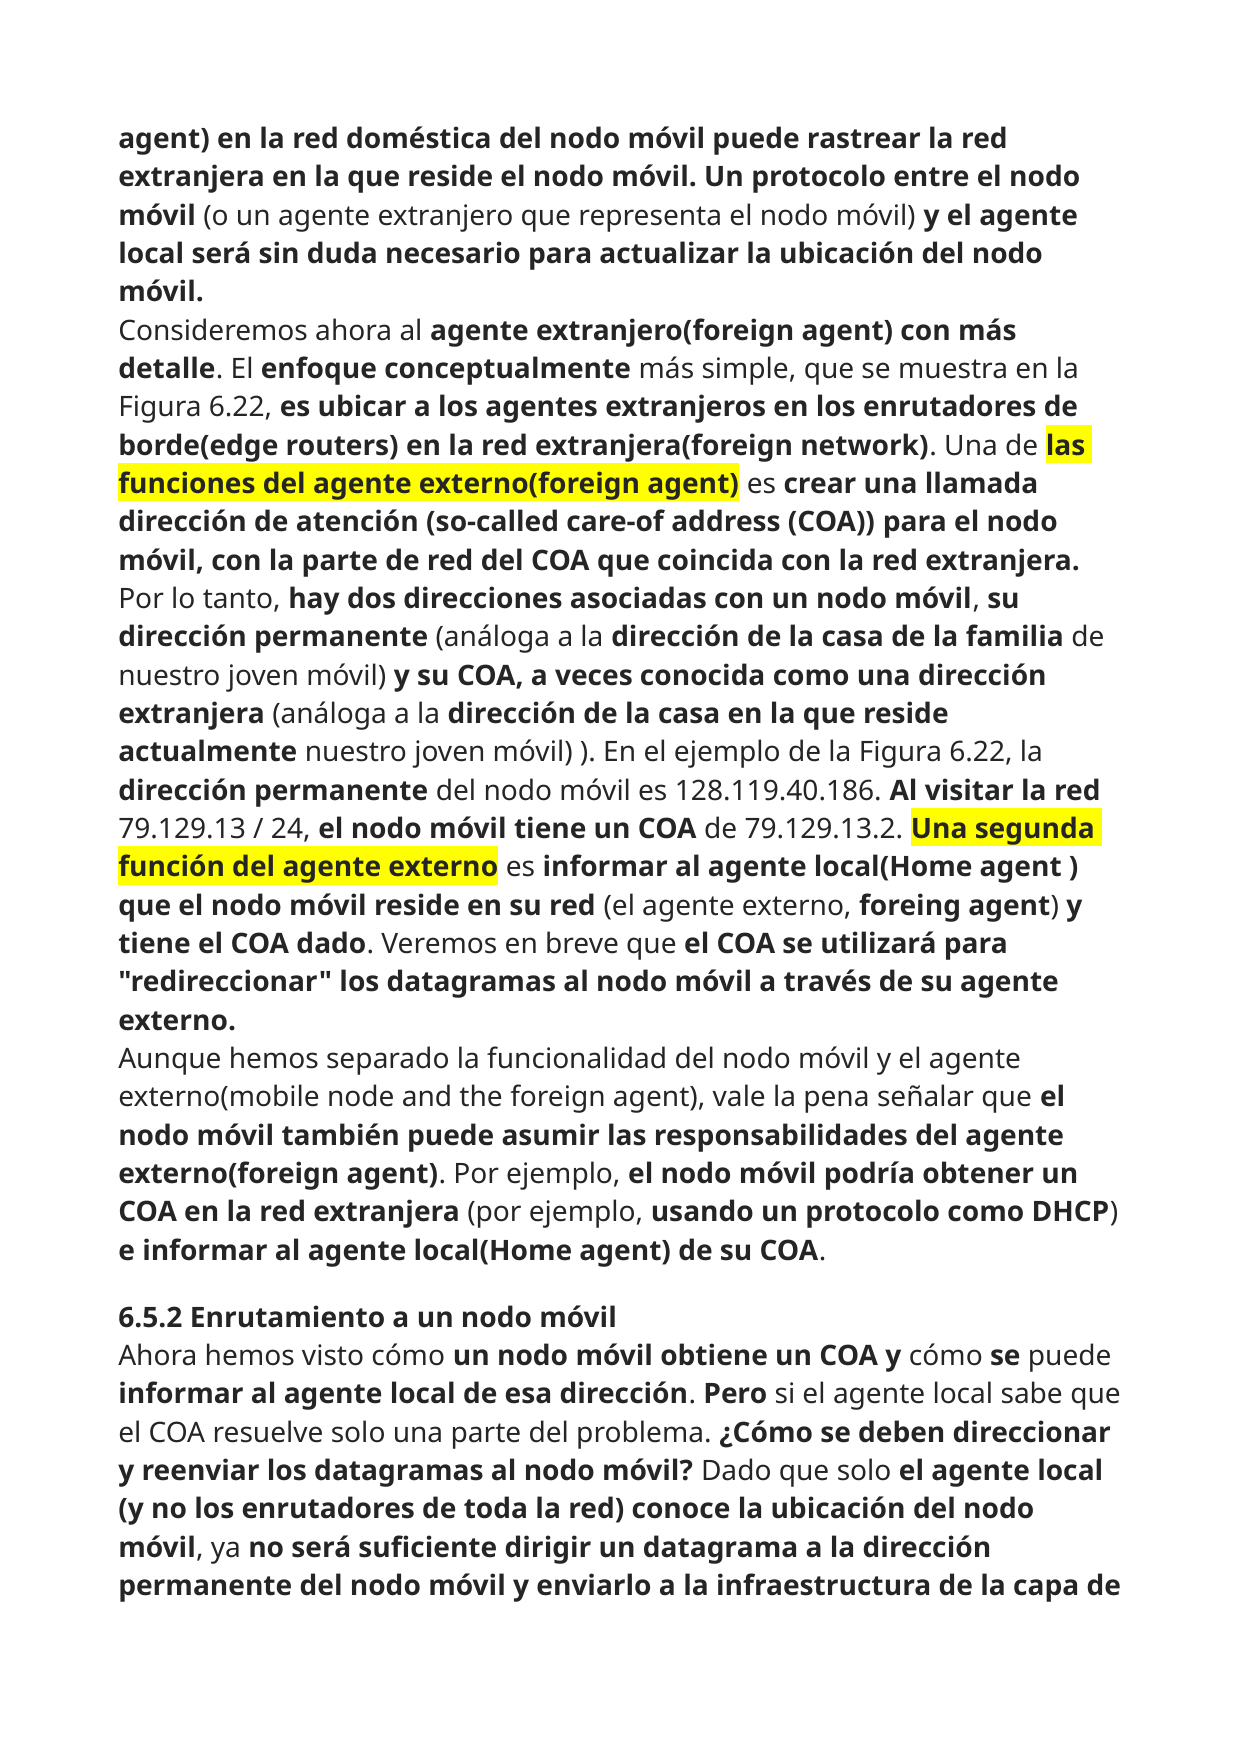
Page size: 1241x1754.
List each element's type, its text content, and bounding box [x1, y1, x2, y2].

text Consideremos ahora al agente extranjero(foreign agent) con más detalle. El enfoque conceptualmente más simple, que se muestra en la Figura 6.22, es ubicar a los agentes extranjeros en los enrutadores de borde(edge routers) en la red extranjera(foreign network). Una de las funciones del agente externo(foreign agent) es crear una llamada dirección de atención (so-called care-of address (COA)) para el nodo móvil, con la parte de red del COA que coincida con la red extranjera. Por lo tanto, hay dos direcciones asociadas con un nodo móvil, su dirección permanente (análoga a la dirección de la casa de la familia de nuestro joven móvil) y su COA, a veces conocida como una dirección extranjera (análoga a la dirección de la casa en la que reside actualmente nuestro joven móvil) ). En el ejemplo de la Figura 6.22, la dirección permanente del nodo móvil es 128.119.40.186. Al visitar la red 79.129.13 / 24, el nodo móvil tiene un COA de 79.129.13.2. Una segunda función del agente externo es informar al agente local(Home agent ) que el nodo móvil reside en su red (el agente externo, foreing agent) y tiene el COA dado. Veremos en breve que el COA se utilizará para "redireccionar" los datagramas al nodo móvil a través de su agente externo. [118, 310, 1122, 1038]
text Ahora hemos visto cómo un nodo móvil obtiene un COA y cómo se puede informar al agente local de esa dirección. Pero si el agente local sabe que el COA resuelve solo una parte del problema. ¿Cómo se deben direccionar y reenviar los datagramas al nodo móvil? Dado que solo el agente local (y no los enrutadores de toda la red) conoce la ubicación del nodo móvil, ya no será suficiente dirigir un datagrama a la dirección permanente del nodo móvil y enviarlo a la infraestructura de la capa de [118, 1335, 1122, 1603]
text agent) en la red doméstica del nodo móvil puede rastrear la red extranjera en la que reside el nodo móvil. Un protocolo entre el nodo móvil (o un agente extranjero que representa el nodo móvil) y el agente local será sin duda necesario para actualizar la ubicación del nodo móvil. [118, 118, 1122, 310]
text Aunque hemos separado la funcionalidad del nodo móvil y el agente externo(mobile node and the foreign agent), vale la pena señalar que el nodo móvil también puede asumir las responsabilidades del agente externo(foreign agent). Por ejemplo, el nodo móvil podría obtener un COA en la red extranjera (por ejemplo, usando un protocolo como DHCP) e informar al agente local(Home agent) de su COA. [118, 1038, 1122, 1268]
text 6.5.2 Enrutamiento a un nodo móvil [118, 1297, 1122, 1335]
